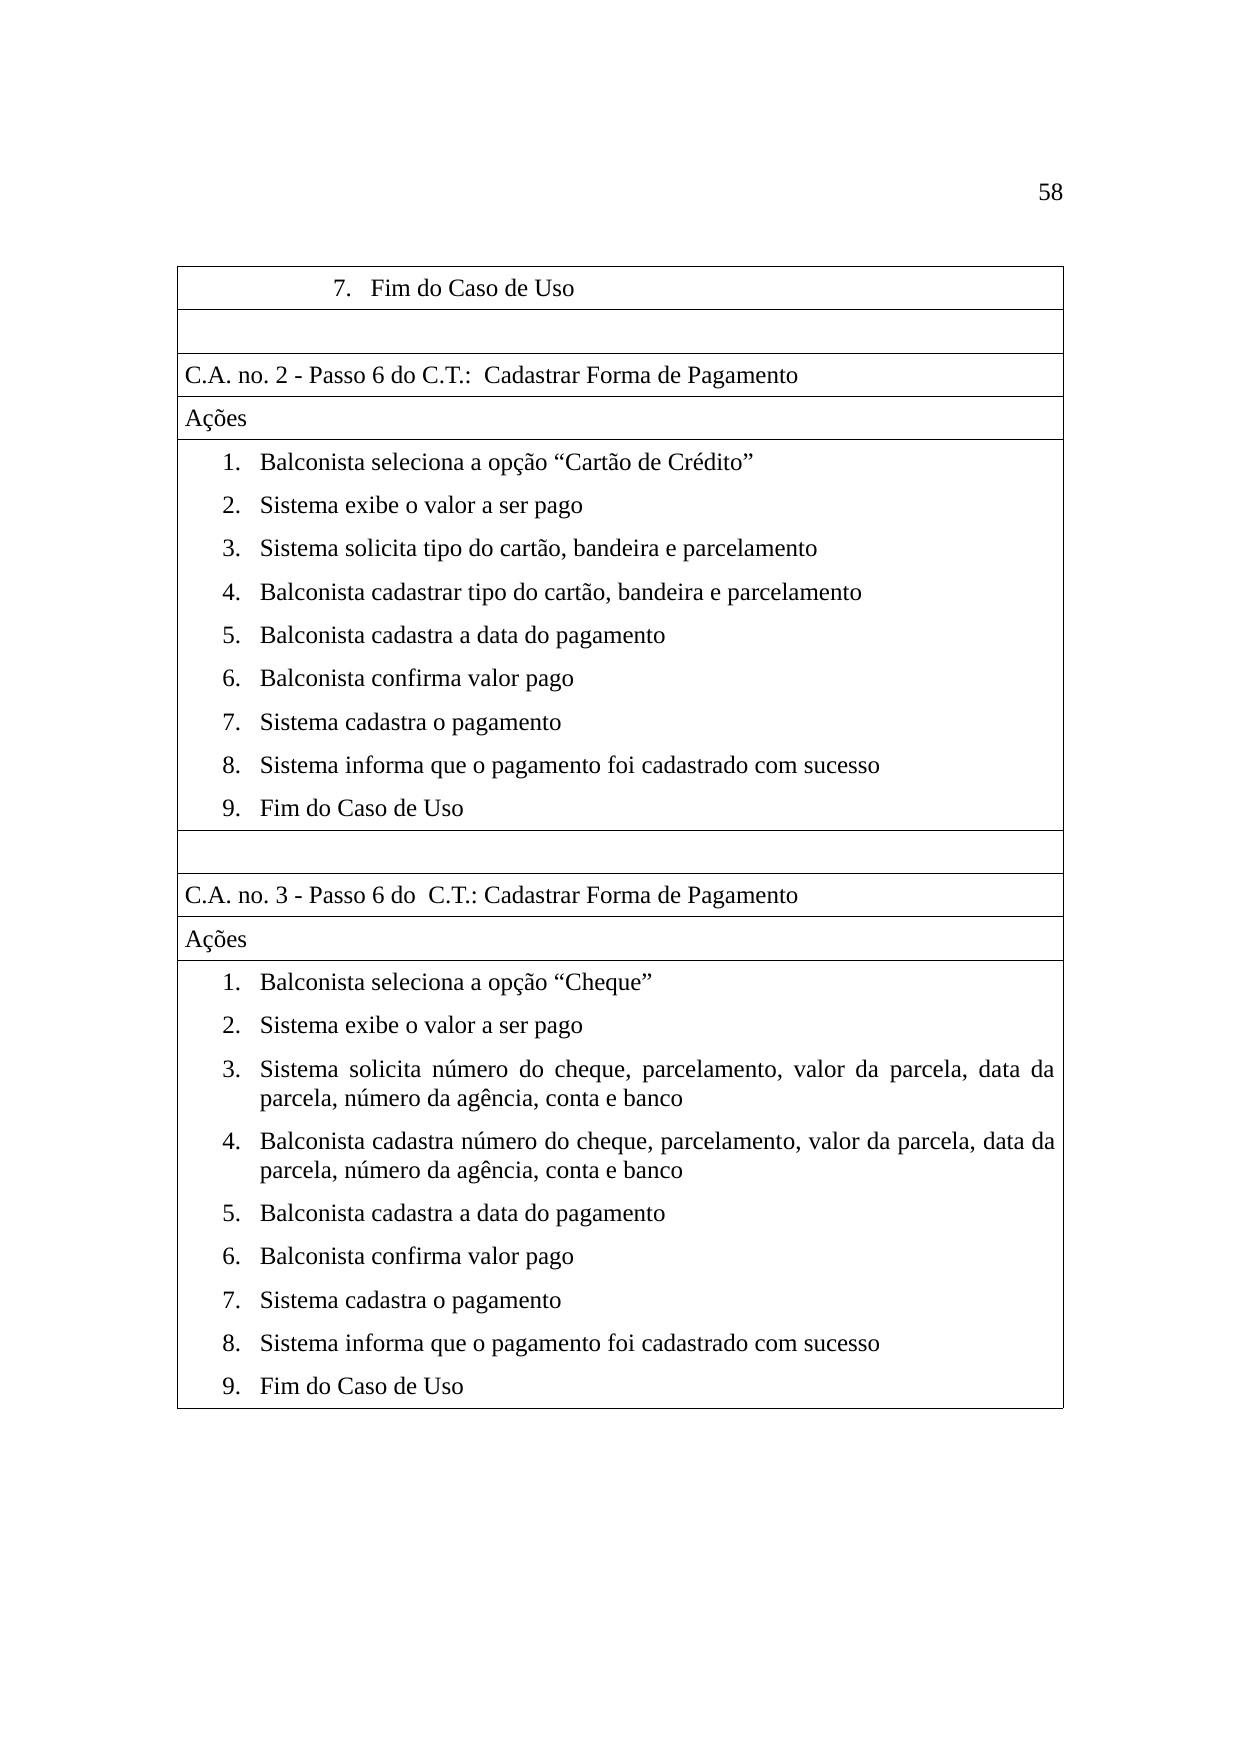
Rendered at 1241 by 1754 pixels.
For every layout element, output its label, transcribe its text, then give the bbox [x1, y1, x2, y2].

table_cell Balconista seleciona a opção “Cheque” [178, 961, 1063, 1003]
table_cell Sistema informa que o pagamento foi cadastrado com sucesso [178, 743, 1063, 786]
table_cell Sistema solicita tipo do cartão, bandeira e parcelamento [178, 526, 1063, 569]
table_cell [178, 831, 1063, 873]
table_cell Sistema cadastra o pagamento [178, 700, 1063, 743]
table_cell Fim do Caso de Uso [178, 267, 1063, 309]
table_cell Sistema exibe o valor a ser pago [178, 1003, 1063, 1047]
table_cell C.A. no. 2 - Passo 6 do C.T.: Cadastrar Forma de Pagamento [178, 354, 1063, 396]
table_cell Sistema exibe o valor a ser pago [178, 483, 1063, 526]
table_cell C.A. no. 3 - Passo 6 do C.T.: Cadastrar Forma de Pagamento [178, 874, 1063, 916]
table_cell Sistema informa que o pagamento foi cadastrado com sucesso [178, 1321, 1063, 1364]
table_cell Fim do Caso de Uso [178, 1364, 1063, 1407]
table_cell Ações [178, 917, 1063, 960]
table_cell Sistema solicita número do cheque, parcelamento, valor da parcela, data da parcela, número da agência, conta e banco [178, 1047, 1063, 1119]
table_cell Balconista cadastra a data do pagamento [178, 1191, 1063, 1234]
table_cell Ações [178, 397, 1063, 439]
table_cell Balconista cadastra a data do pagamento [178, 613, 1063, 656]
table_cell Balconista seleciona a opção “Cartão de Crédito” [178, 440, 1063, 483]
table_cell Fim do Caso de Uso [178, 786, 1063, 829]
table_cell Balconista confirma valor pago [178, 1234, 1063, 1277]
table_cell Balconista cadastra número do cheque, parcelamento, valor da parcela, data da parcela, número da agência, conta e banco [178, 1119, 1063, 1191]
table_cell [178, 310, 1063, 352]
table_cell Balconista confirma valor pago [178, 656, 1063, 699]
table_cell Balconista cadastrar tipo do cartão, bandeira e parcelamento [178, 570, 1063, 613]
table_cell Sistema cadastra o pagamento [178, 1278, 1063, 1321]
